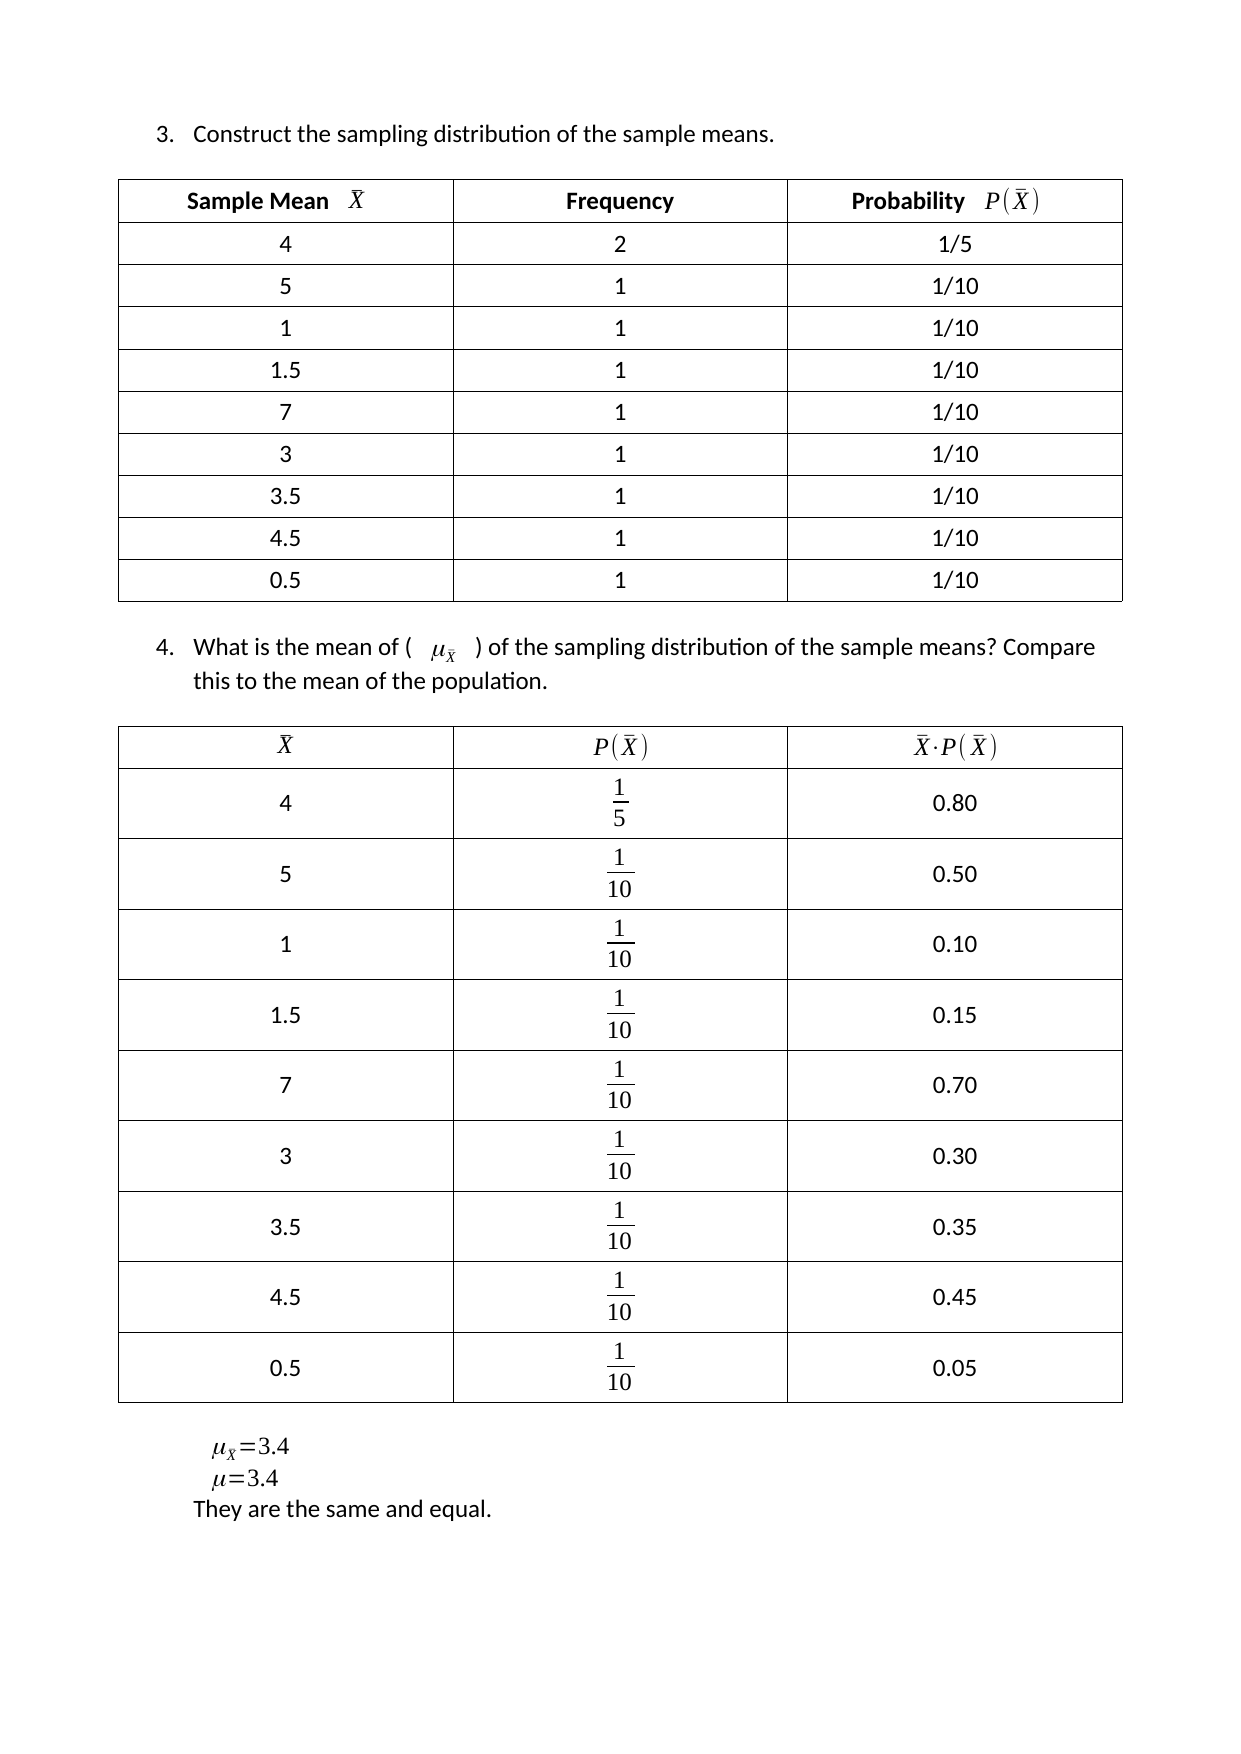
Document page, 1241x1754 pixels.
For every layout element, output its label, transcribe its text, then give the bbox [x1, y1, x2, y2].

table_cell [454, 1262, 787, 1332]
table_cell 3 [119, 1121, 453, 1191]
table_cell 1 [119, 910, 453, 979]
table_cell 1/5 [788, 223, 1122, 264]
table_cell 0.70 [788, 1051, 1122, 1120]
table_cell [454, 910, 787, 979]
table_cell 0.30 [788, 1121, 1122, 1191]
table_cell 0.80 [788, 769, 1122, 838]
table_cell 1 [454, 476, 787, 517]
table_cell 3 [119, 434, 453, 475]
table_cell 0.5 [119, 1333, 453, 1402]
table_cell 1 [119, 307, 453, 348]
table_cell 1/10 [788, 392, 1122, 433]
table_header [454, 727, 787, 767]
table_cell 1 [454, 265, 787, 306]
table_cell [454, 1121, 787, 1191]
table_cell 3.5 [119, 476, 453, 517]
table_cell 1 [454, 518, 787, 559]
table_cell [454, 1333, 787, 1402]
table_cell 1/10 [788, 476, 1122, 517]
table_cell [454, 1051, 787, 1120]
table_cell 1/10 [788, 518, 1122, 559]
table_cell 0.05 [788, 1333, 1122, 1402]
table_cell 1/10 [788, 560, 1122, 601]
table_cell 7 [119, 1051, 453, 1120]
table_cell 0.50 [788, 839, 1122, 908]
table_header [788, 727, 1122, 767]
table_cell 4 [119, 223, 453, 264]
table_cell 1 [454, 392, 787, 433]
table_header [119, 727, 453, 767]
table_cell [454, 769, 787, 838]
table_cell 7 [119, 392, 453, 433]
table_cell 1 [454, 350, 787, 391]
table_cell 1 [454, 434, 787, 475]
table_cell 0.10 [788, 910, 1122, 979]
table_cell 1/10 [788, 434, 1122, 475]
table_cell 1/10 [788, 307, 1122, 348]
table_cell 5 [119, 839, 453, 908]
table_cell [454, 1192, 787, 1261]
table_header Frequency [454, 180, 787, 222]
list What is the mean of () of the sampling distribution of the sample means? Compare this to the mean of the population. [156, 632, 1122, 695]
table_cell 4.5 [119, 518, 453, 559]
table_cell 3.5 [119, 1192, 453, 1261]
table_cell 1.5 [119, 350, 453, 391]
table_cell [454, 980, 787, 1049]
list Construct the sampling distribution of the sample means. [156, 118, 1122, 149]
table_cell 0.15 [788, 980, 1122, 1049]
table_cell 1 [454, 560, 787, 601]
table_header Probability [788, 180, 1122, 222]
table_cell 1/10 [788, 265, 1122, 306]
table_cell 4 [119, 769, 453, 838]
table_header Sample Mean [119, 180, 453, 222]
table_cell 1/10 [788, 350, 1122, 391]
table_cell 0.35 [788, 1192, 1122, 1261]
list They are the same and equal. [156, 1493, 1122, 1523]
table_cell 4.5 [119, 1262, 453, 1332]
table_cell 2 [454, 223, 787, 264]
table_cell 5 [119, 265, 453, 306]
table_cell 0.45 [788, 1262, 1122, 1332]
table_cell 1.5 [119, 980, 453, 1049]
table_cell 1 [454, 307, 787, 348]
table_cell [454, 839, 787, 908]
table_cell 0.5 [119, 560, 453, 601]
